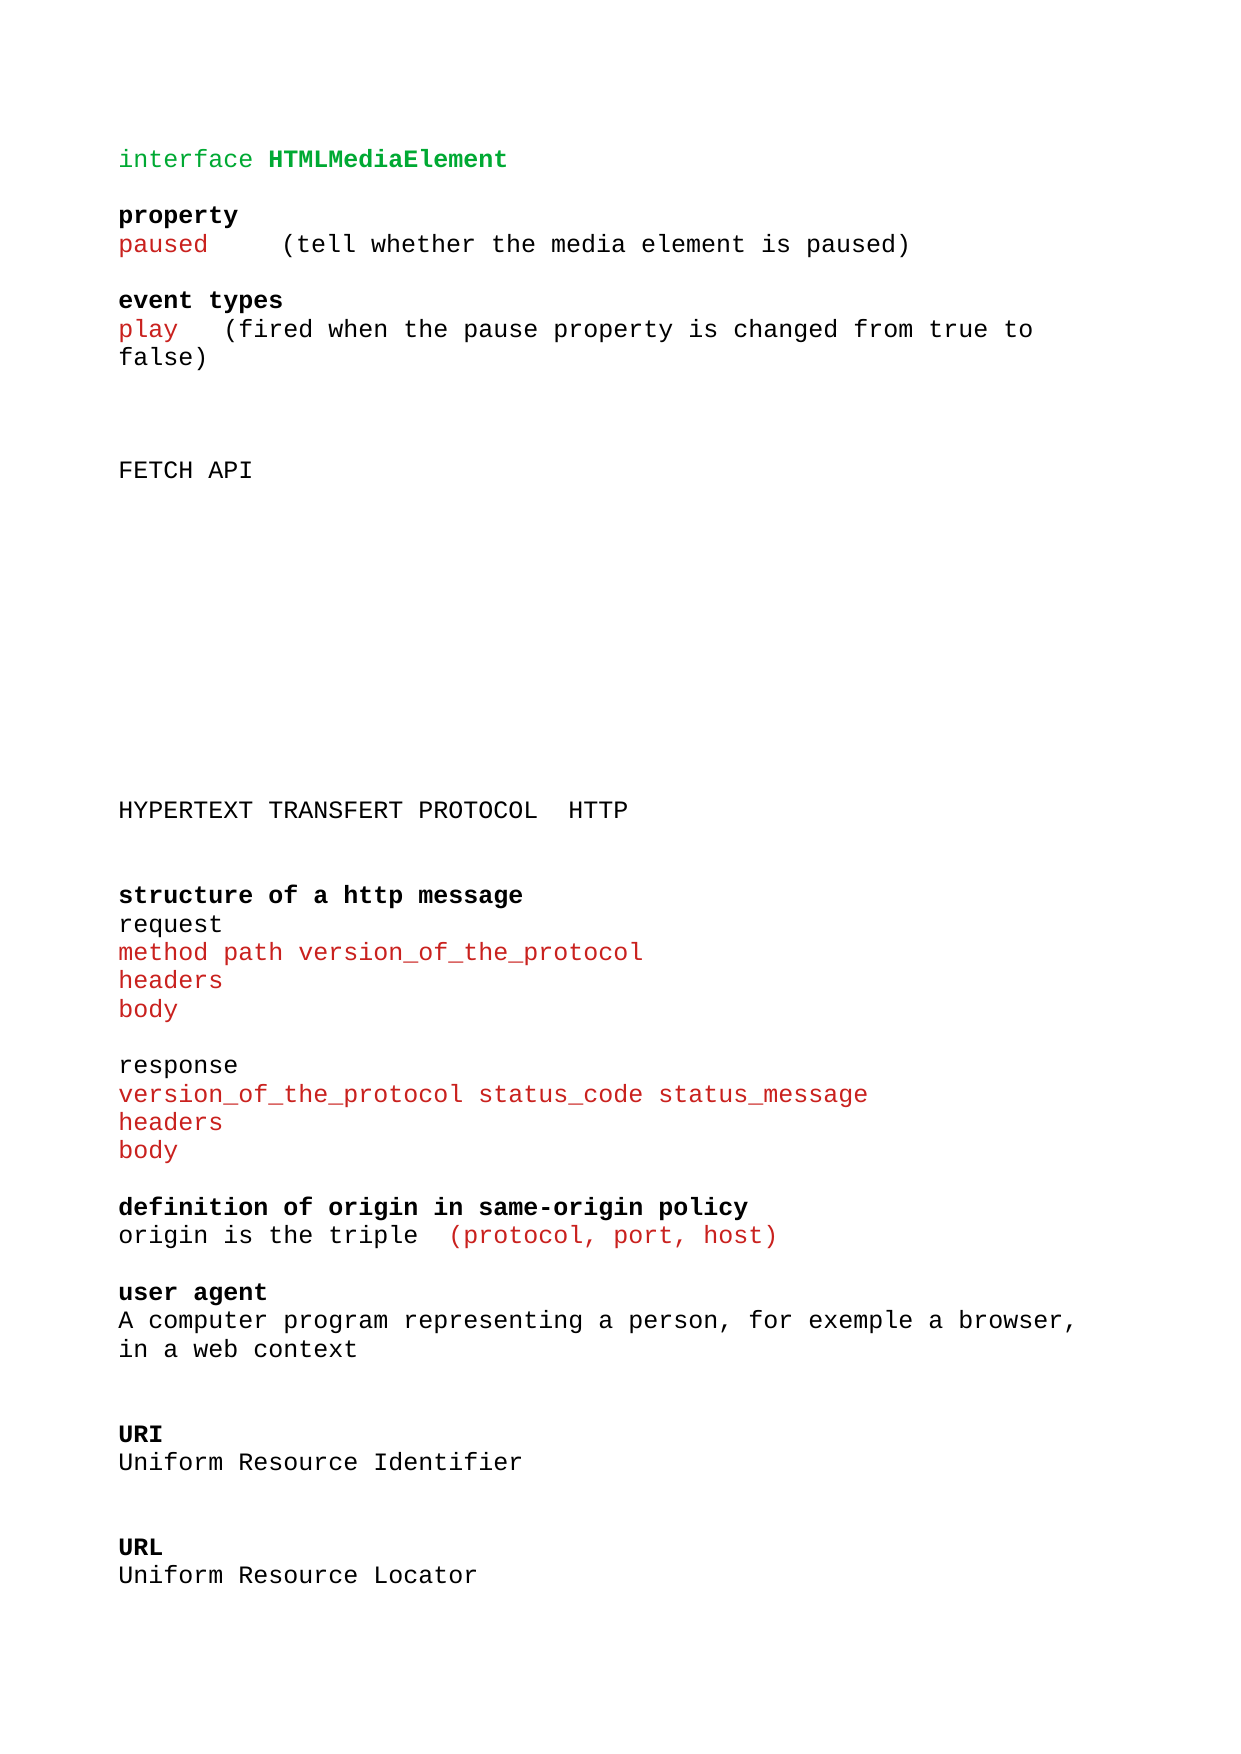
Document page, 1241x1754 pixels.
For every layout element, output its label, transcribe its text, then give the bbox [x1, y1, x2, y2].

text play (fired when the pause property is changed from true to false) [118, 316, 1122, 373]
text URL [118, 1535, 1122, 1563]
text user agent [118, 1280, 1122, 1308]
text paused (tell whether the media element is paused) [118, 231, 1122, 260]
text version_of_the_protocol status_code status_message [118, 1081, 1122, 1110]
text structure of a http message [118, 883, 1122, 911]
text response [118, 1053, 1122, 1081]
text Uniform Resource Identifier [118, 1450, 1122, 1478]
text HYPERTEXT TRANSFERT PROTOCOL HTTP [118, 798, 1122, 826]
text headers [118, 968, 1122, 996]
text Uniform Resource Locator [118, 1563, 1122, 1591]
text request [118, 911, 1122, 940]
text definition of origin in same-origin policy [118, 1195, 1122, 1223]
text event types [118, 288, 1122, 316]
text URI [118, 1421, 1122, 1450]
text origin is the triple (protocol, port, host) [118, 1223, 1122, 1251]
text FETCH API [118, 458, 1122, 486]
text A computer program representing a person, for exemple a browser, in a web context [118, 1308, 1122, 1365]
text method path version_of_the_protocol [118, 940, 1122, 968]
text body [118, 996, 1122, 1025]
text body [118, 1138, 1122, 1166]
text interface HTMLMediaElement [118, 146, 1122, 175]
text property [118, 203, 1122, 231]
text headers [118, 1110, 1122, 1138]
